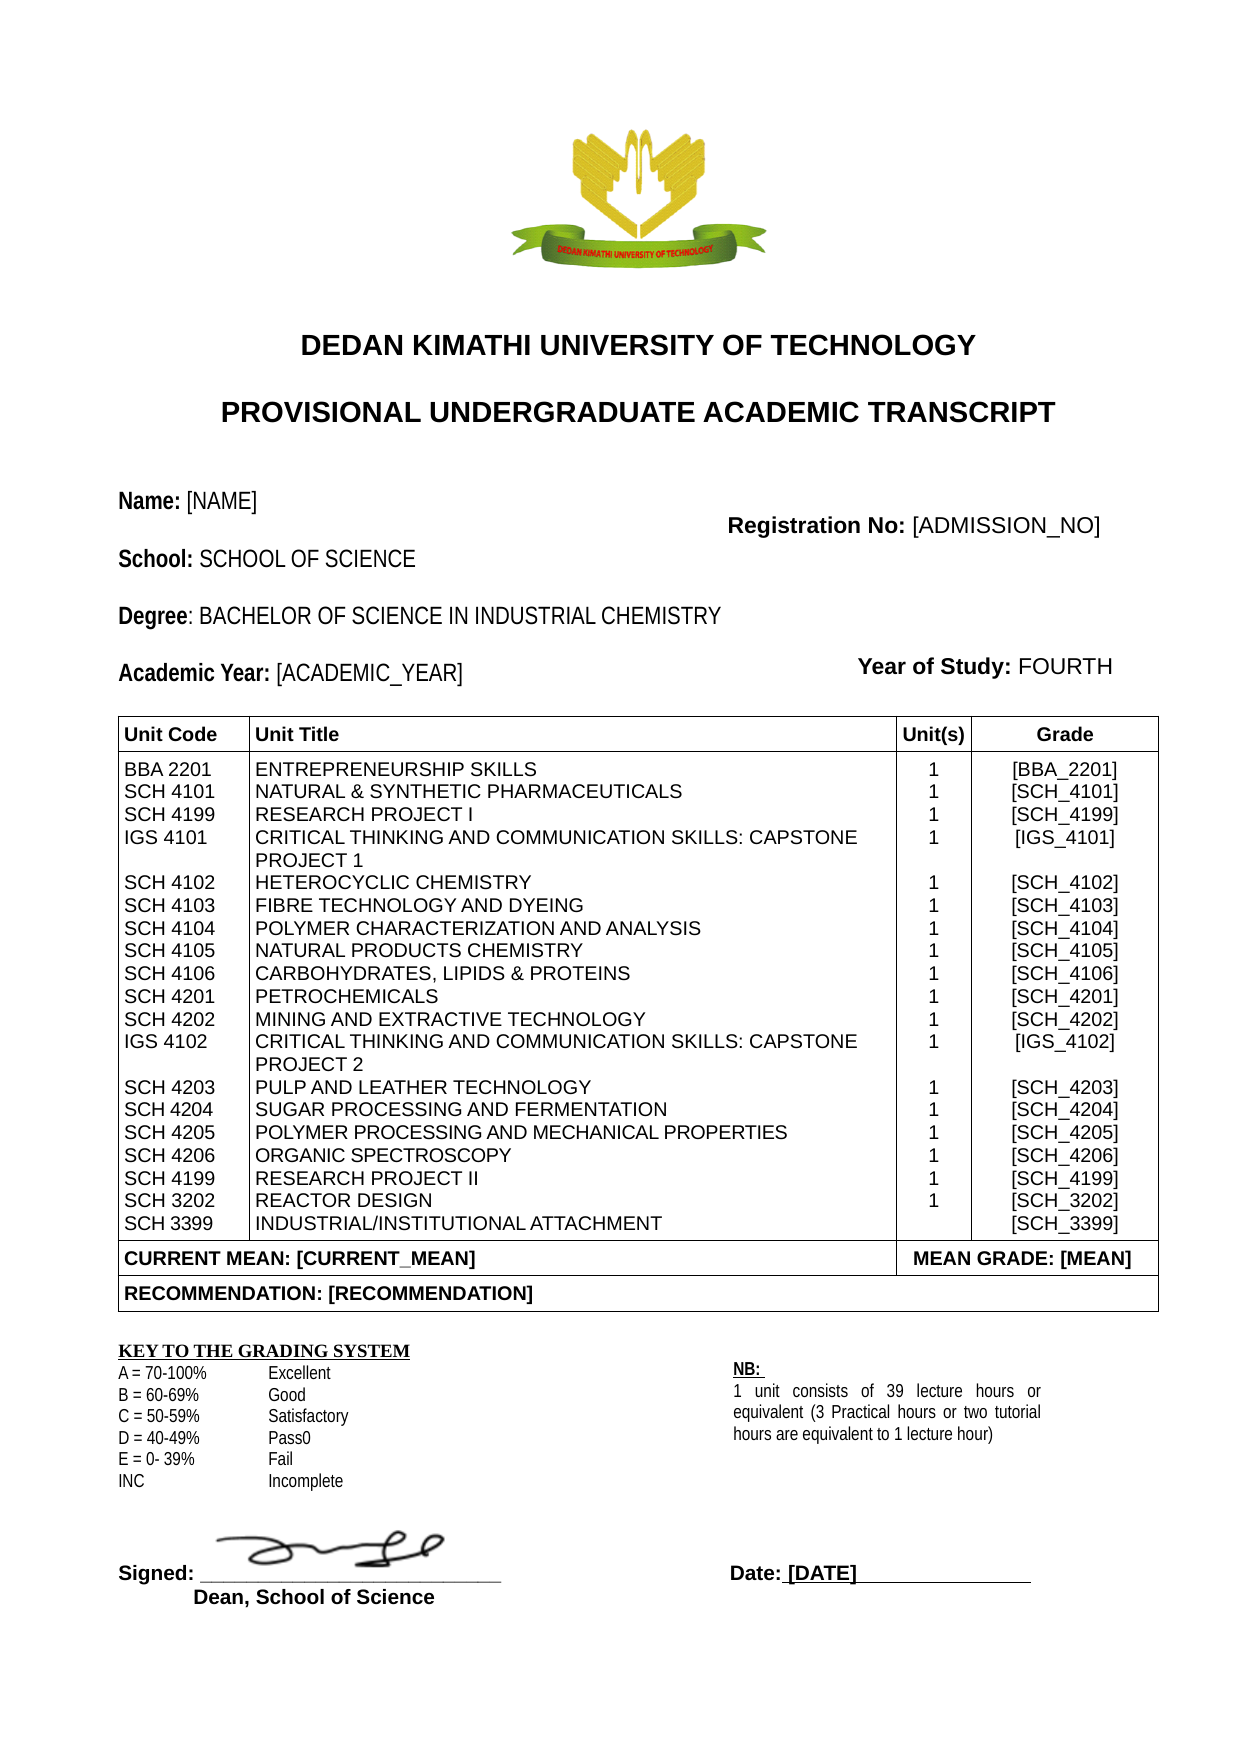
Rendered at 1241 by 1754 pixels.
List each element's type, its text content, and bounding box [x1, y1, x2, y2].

text Signed: __________________________ Date: [DATE] [118, 1561, 1159, 1585]
text [1114, 658, 1159, 687]
text INC Incomplete [118, 1470, 1159, 1491]
table_cell BBA 2201 SCH 4101 SCH 4199 IGS 4101 SCH 4102 SCH 4103 SCH 4104 SCH 4105 SCH 4106 SCH 4201 SCH 4202 IGS 4102 SCH 4203 SCH 4204 SCH 4205 SCH 4206 SCH 4199 SCH 3202 SCH 3399 [119, 752, 249, 1240]
text E = 0- 39% Fail [118, 1448, 1159, 1470]
text B = 60-69% Good [118, 1383, 1159, 1405]
text PROVISIONAL UNDERGRADUATE ACADEMIC TRANSCRIPT [118, 395, 1159, 429]
text Academic Year: [ACADEMIC_YEAR] [118, 658, 801, 687]
text Degree: BACHELOR OF SCIENCE IN INDUSTRIAL CHEMISTRY [118, 601, 1159, 629]
table_header Grade [972, 717, 1158, 751]
table_header Unit Title [250, 717, 896, 751]
table_cell MEAN GRADE: [MEAN] [897, 1241, 1158, 1275]
text A = 70-100% Excellent [118, 1362, 1159, 1383]
table_cell 1 1 1 1 1 1 1 1 1 1 1 1 1 1 1 1 1 1 [897, 752, 971, 1240]
text Dean, School of Science [118, 1585, 1159, 1609]
table_header Unit(s) [897, 717, 971, 751]
text D = 40-49% Pass0 [118, 1427, 1159, 1448]
table_cell CURRENT MEAN: [CURRENT_MEAN] [119, 1241, 896, 1275]
text DEDAN KIMATHI UNIVERSITY OF TECHNOLOGY [118, 328, 1159, 362]
table_header Unit Code [119, 717, 249, 751]
text KEY TO THE GRADING SYSTEM [118, 1340, 1159, 1362]
table_cell RECOMMENDATION: [RECOMMENDATION] [119, 1276, 1158, 1311]
text School: SCHOOL OF SCIENCE [118, 544, 1159, 572]
text Name: [NAME] [118, 486, 1159, 515]
text C = 50-59% Satisfactory [118, 1405, 1159, 1427]
table_cell [BBA_2201] [SCH_4101] [SCH_4199] [IGS_4101] [SCH_4102] [SCH_4103] [SCH_4104] [SCH_4105] [SCH_4106] [SCH_4201] [SCH_4202] [IGS_4102] [SCH_4203] [SCH_4204] [SCH_4205] [SCH_4206] [SCH_4199] [SCH_3202] [SCH_3399] [972, 752, 1158, 1240]
table_cell ENTREPRENEURSHIP SKILLS NATURAL & SYNTHETIC PHARMACEUTICALS RESEARCH PROJECT I CRITICAL THINKING AND COMMUNICATION SKILLS: CAPSTONE PROJECT 1 HETEROCYCLIC CHEMISTRY FIBRE TECHNOLOGY AND DYEING POLYMER CHARACTERIZATION AND ANALYSIS NATURAL PRODUCTS CHEMISTRY CARBOHYDRATES, LIPIDS & PROTEINS PETROCHEMICALS MINING AND EXTRACTIVE TECHNOLOGY CRITICAL THINKING AND COMMUNICATION SKILLS: CAPSTONE PROJECT 2 PULP AND LEATHER TECHNOLOGY SUGAR PROCESSING AND FERMENTATION POLYMER PROCESSING AND MECHANICAL PROPERTIES ORGANIC SPECTROSCOPY RESEARCH PROJECT II REACTOR DESIGN INDUSTRIAL/INSTITUTIONAL ATTACHMENT [250, 752, 896, 1240]
